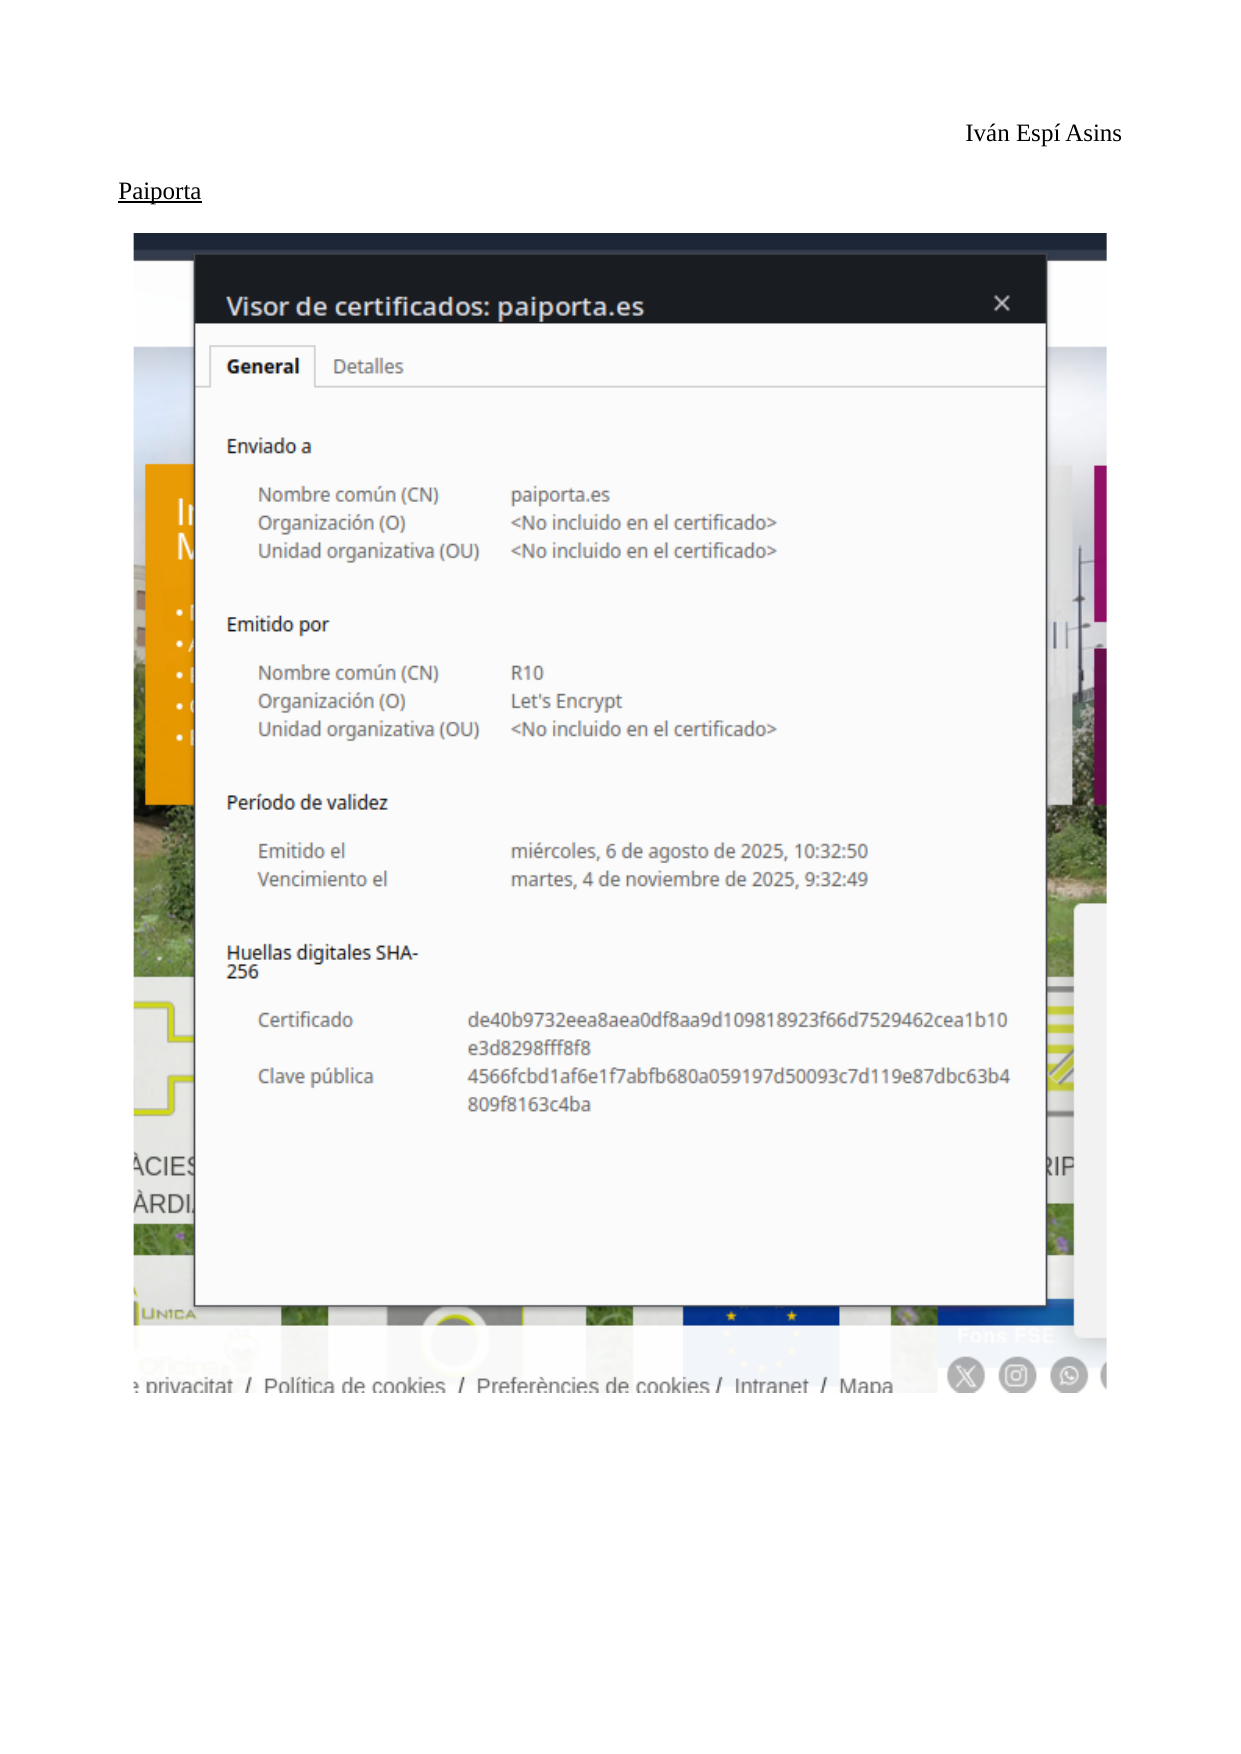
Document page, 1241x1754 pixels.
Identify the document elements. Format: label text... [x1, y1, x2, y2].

text Paiporta [118, 176, 1122, 205]
picture [133, 233, 1107, 1393]
